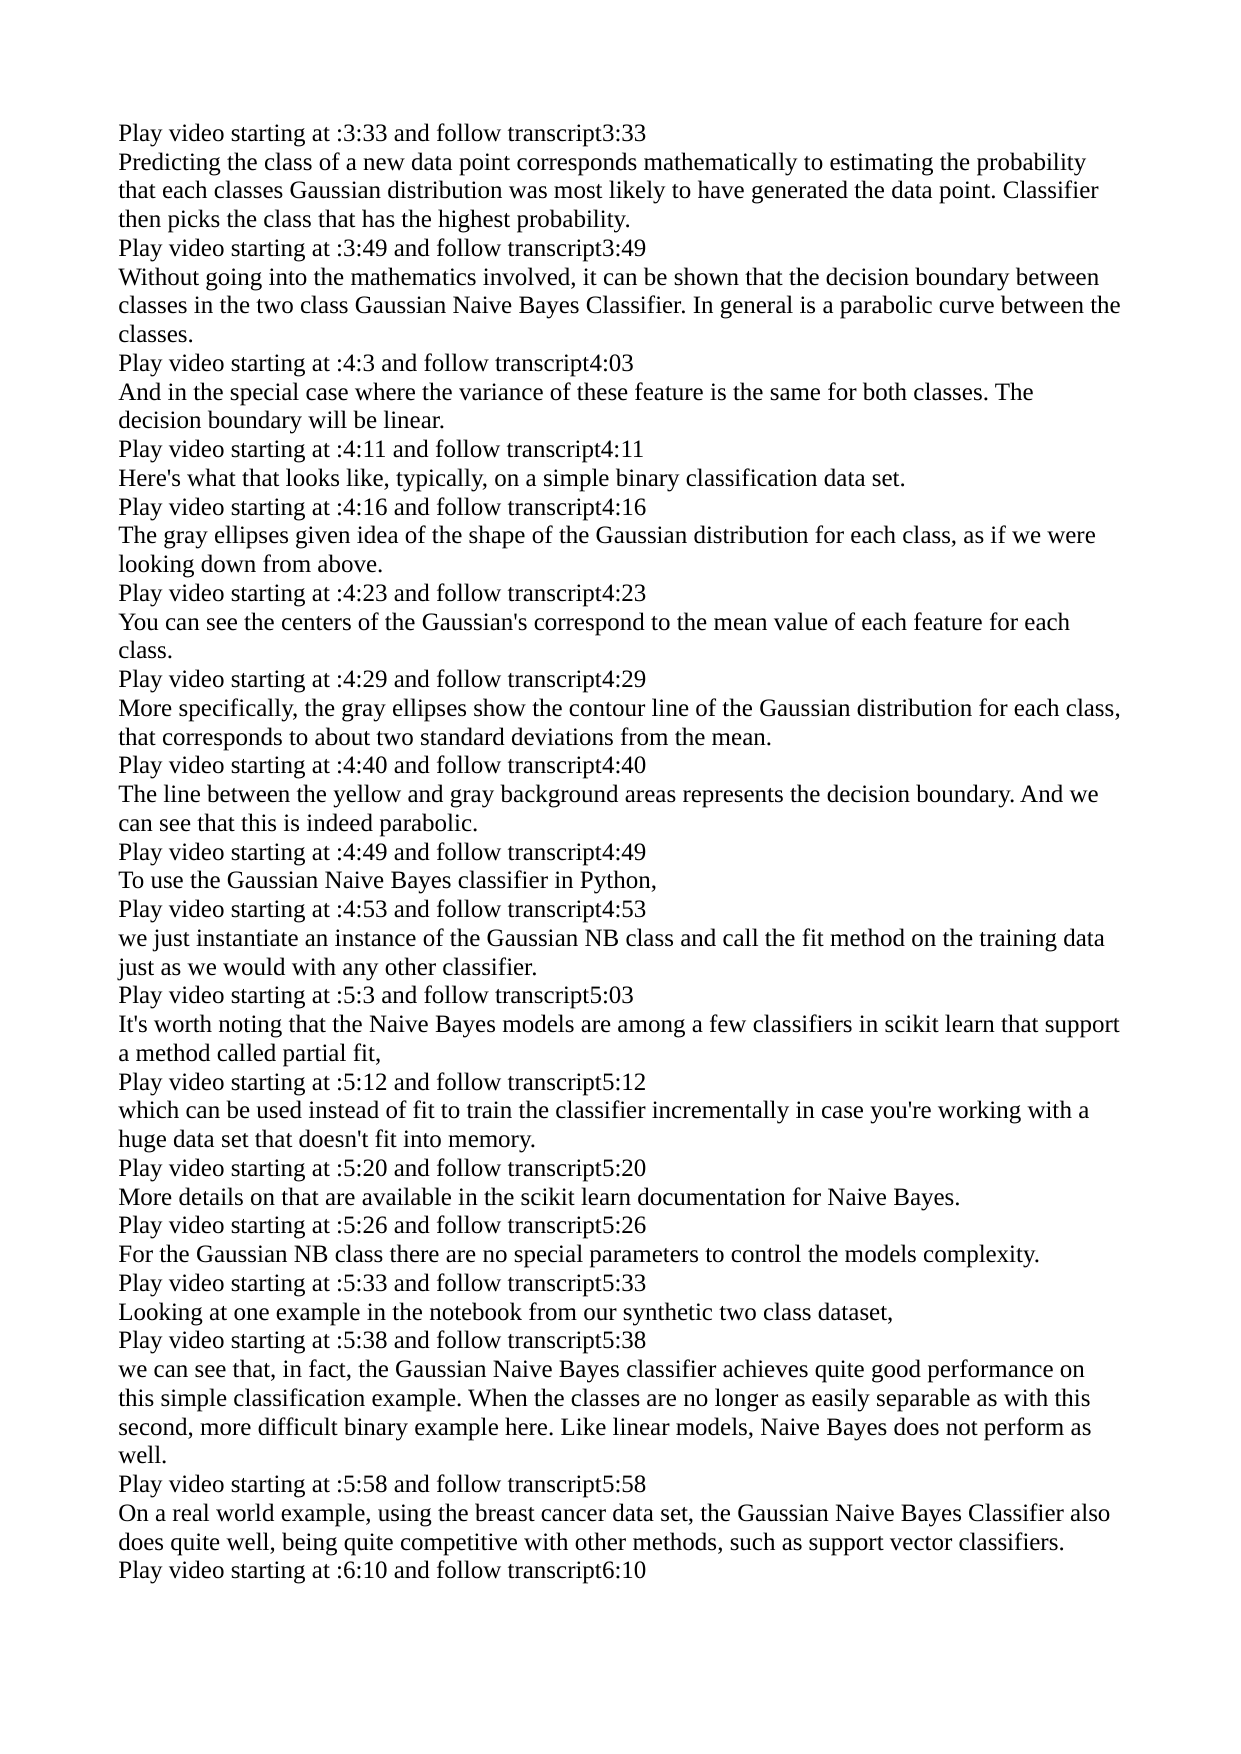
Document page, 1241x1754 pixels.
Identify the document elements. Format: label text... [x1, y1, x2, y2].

text Play video starting at :5:12 and follow transcript5:12 [118, 1067, 1122, 1096]
text Play video starting at :5:3 and follow transcript5:03 [118, 981, 1122, 1009]
text Play video starting at :4:23 and follow transcript4:23 [118, 578, 1122, 607]
text Play video starting at :4:53 and follow transcript4:53 [118, 894, 1122, 923]
text And in the special case where the variance of these feature is the same for both classes. The decision boundary will be linear. [118, 377, 1122, 434]
text On a real world example, using the breast cancer data set, the Gaussian Naive Bayes Classifier also does quite well, being quite competitive with other methods, such as support vector classifiers. [118, 1498, 1122, 1556]
text Play video starting at :3:49 and follow transcript3:49 [118, 233, 1122, 262]
text Play video starting at :4:11 and follow transcript4:11 [118, 434, 1122, 463]
text The gray ellipses given idea of the shape of the Gaussian distribution for each class, as if we were looking down from above. [118, 521, 1122, 578]
text To use the Gaussian Naive Bayes classifier in Python, [118, 866, 1122, 894]
text Play video starting at :4:29 and follow transcript4:29 [118, 664, 1122, 693]
text Play video starting at :5:38 and follow transcript5:38 [118, 1326, 1122, 1354]
text Play video starting at :5:58 and follow transcript5:58 [118, 1469, 1122, 1498]
text Predicting the class of a new data point corresponds mathematically to estimating the probability that each classes Gaussian distribution was most likely to have generated the data point. Classifier then picks the class that has the highest probability. [118, 147, 1122, 233]
text we can see that, in fact, the Gaussian Naive Bayes classifier achieves quite good performance on this simple classification example. When the classes are no longer as easily separable as with this second, more difficult binary example here. Like linear models, Naive Bayes does not perform as well. [118, 1354, 1122, 1469]
text Play video starting at :4:16 and follow transcript4:16 [118, 492, 1122, 521]
text Here's what that looks like, typically, on a simple binary classification data set. [118, 463, 1122, 492]
text Play video starting at :4:3 and follow transcript4:03 [118, 348, 1122, 377]
text Play video starting at :6:10 and follow transcript6:10 [118, 1556, 1122, 1584]
text Play video starting at :3:33 and follow transcript3:33 [118, 118, 1122, 147]
text Play video starting at :5:26 and follow transcript5:26 [118, 1211, 1122, 1239]
text we just instantiate an instance of the Gaussian NB class and call the fit method on the training data just as we would with any other classifier. [118, 923, 1122, 981]
text Looking at one example in the notebook from our synthetic two class dataset, [118, 1297, 1122, 1326]
text It's worth noting that the Naive Bayes models are among a few classifiers in scikit learn that support a method called partial fit, [118, 1009, 1122, 1067]
text More details on that are available in the scikit learn documentation for Naive Bayes. [118, 1182, 1122, 1211]
text The line between the yellow and gray background areas represents the decision boundary. And we can see that this is indeed parabolic. [118, 779, 1122, 837]
text Play video starting at :5:33 and follow transcript5:33 [118, 1268, 1122, 1297]
text Play video starting at :4:49 and follow transcript4:49 [118, 837, 1122, 866]
text You can see the centers of the Gaussian's correspond to the mean value of each feature for each class. [118, 607, 1122, 664]
text For the Gaussian NB class there are no special parameters to control the models complexity. [118, 1239, 1122, 1268]
text which can be used instead of fit to train the classifier incrementally in case you're working with a huge data set that doesn't fit into memory. [118, 1096, 1122, 1153]
text Play video starting at :5:20 and follow transcript5:20 [118, 1153, 1122, 1182]
text Play video starting at :4:40 and follow transcript4:40 [118, 751, 1122, 779]
text More specifically, the gray ellipses show the contour line of the Gaussian distribution for each class, that corresponds to about two standard deviations from the mean. [118, 693, 1122, 751]
text Without going into the mathematics involved, it can be shown that the decision boundary between classes in the two class Gaussian Naive Bayes Classifier. In general is a parabolic curve between the classes. [118, 262, 1122, 348]
